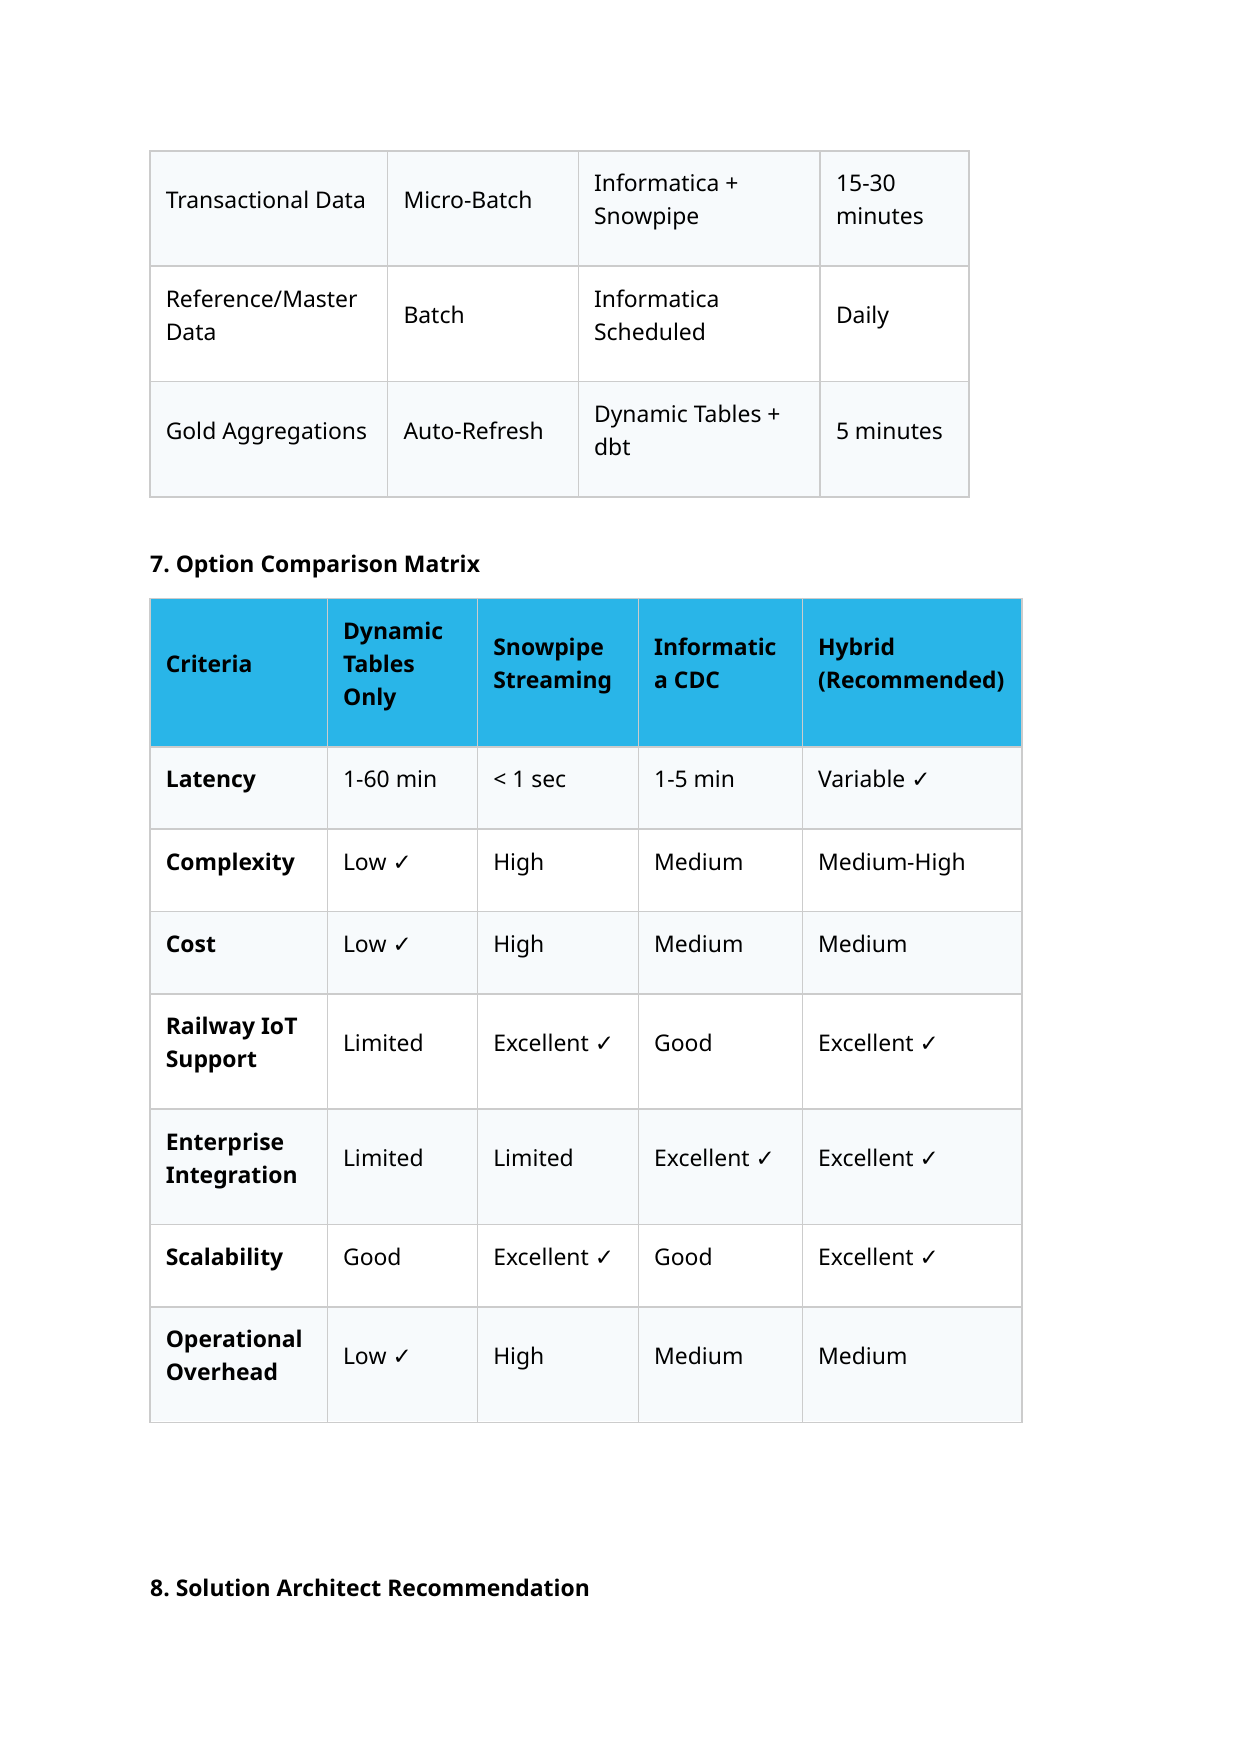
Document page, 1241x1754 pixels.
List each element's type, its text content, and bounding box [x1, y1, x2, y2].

table_cell Railway IoT Support [151, 995, 327, 1108]
table_cell Limited [478, 1110, 638, 1224]
table_cell Reference/Master Data [151, 267, 387, 381]
table_cell Informatica + Snowpipe [579, 152, 819, 265]
table_cell 15-30 minutes [821, 152, 968, 265]
table_cell Variable ✓ [803, 748, 1021, 828]
table_cell Micro-Batch [388, 152, 578, 265]
table_cell < 1 sec [478, 748, 638, 828]
table_cell Medium [639, 912, 802, 993]
table_cell Excellent ✓ [639, 1110, 802, 1224]
table_cell Complexity [151, 830, 327, 911]
table_cell Scalability [151, 1225, 327, 1306]
table_cell High [478, 830, 638, 911]
table_cell 1-5 min [639, 748, 802, 828]
table_cell Daily [821, 267, 968, 381]
table_cell Operational Overhead [151, 1308, 327, 1421]
table_header Informatica CDC [639, 599, 802, 746]
table_cell Latency [151, 748, 327, 828]
table_header Hybrid (Recommended) [803, 599, 1021, 746]
table_header Snowpipe Streaming [478, 599, 638, 746]
table_cell High [478, 912, 638, 993]
table_cell Medium [639, 1308, 802, 1421]
text 8. Solution Architect Recommendation [150, 1572, 1090, 1603]
table_cell Excellent ✓ [803, 1225, 1021, 1306]
table_cell Low ✓ [328, 1308, 477, 1421]
table_cell Enterprise Integration [151, 1110, 327, 1224]
table_cell Limited [328, 995, 477, 1108]
table_cell Cost [151, 912, 327, 993]
table_cell 5 minutes [821, 382, 968, 496]
table_cell Limited [328, 1110, 477, 1224]
table_cell Excellent ✓ [803, 1110, 1021, 1224]
table_cell Informatica Scheduled [579, 267, 819, 381]
table_cell Dynamic Tables + dbt [579, 382, 819, 496]
table_cell Medium [639, 830, 802, 911]
table_cell Medium-High [803, 830, 1021, 911]
table_header Dynamic Tables Only [328, 599, 477, 746]
table_cell Transactional Data [151, 152, 387, 265]
table_cell Excellent ✓ [478, 1225, 638, 1306]
table_cell Gold Aggregations [151, 382, 387, 496]
table_header Criteria [151, 599, 327, 746]
table_cell Medium [803, 1308, 1021, 1421]
table_cell 1-60 min [328, 748, 477, 828]
table_cell Excellent ✓ [803, 995, 1021, 1108]
table_cell Excellent ✓ [478, 995, 638, 1108]
table_cell Good [328, 1225, 477, 1306]
table_cell Good [639, 1225, 802, 1306]
table_cell Good [639, 995, 802, 1108]
table_cell Low ✓ [328, 830, 477, 911]
table_cell High [478, 1308, 638, 1421]
table_cell Low ✓ [328, 912, 477, 993]
table_cell Auto-Refresh [388, 382, 578, 496]
text 7. Option Comparison Matrix [150, 548, 1090, 579]
table_cell Batch [388, 267, 578, 381]
table_cell Medium [803, 912, 1021, 993]
